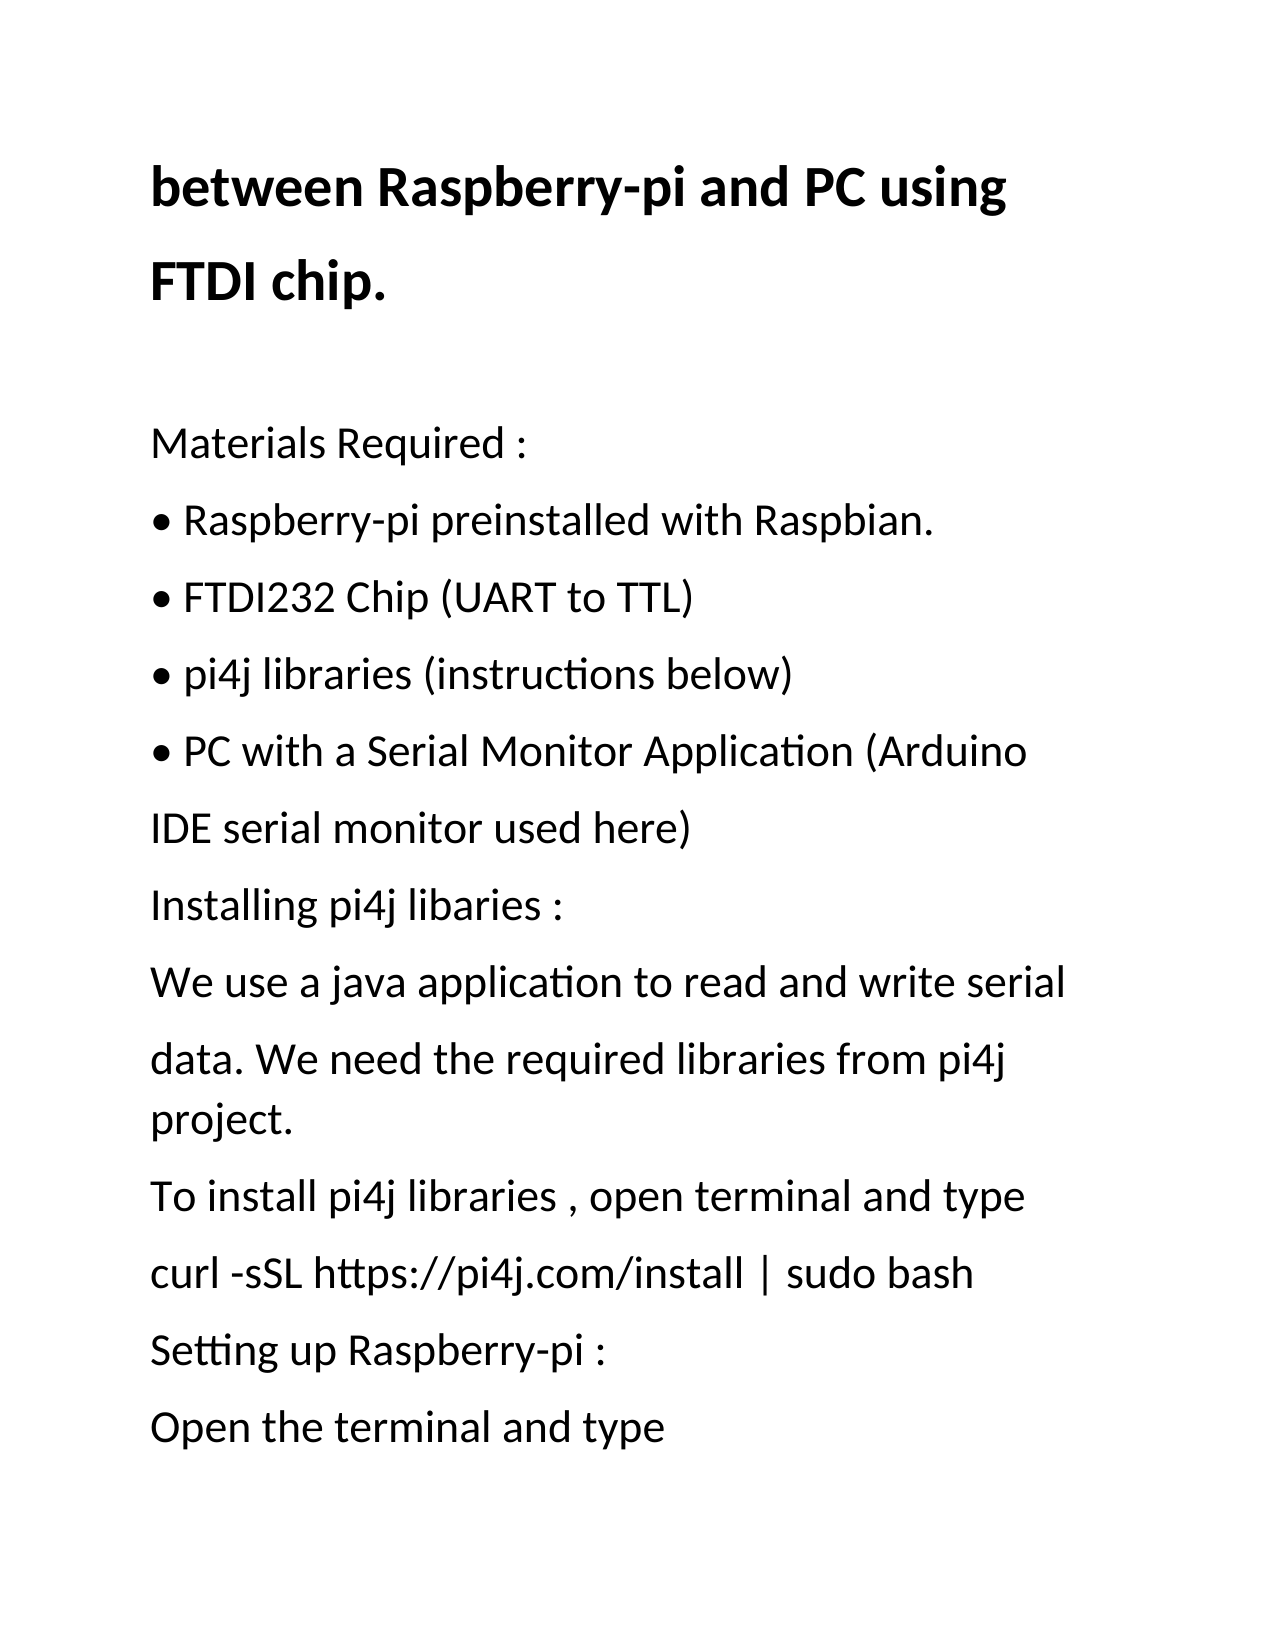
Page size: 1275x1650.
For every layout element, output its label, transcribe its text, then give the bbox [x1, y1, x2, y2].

text • PC with a Serial Monitor Application (Arduino [150, 722, 1125, 778]
text To install pi4j libraries , open terminal and type [150, 1167, 1125, 1223]
text We use a java application to read and write serial [150, 953, 1125, 1009]
text • Raspberry-pi preinstalled with Raspbian. [150, 491, 1125, 547]
text between Raspberry-pi and PC using [150, 150, 1125, 221]
text Open the terminal and type [150, 1398, 1125, 1454]
text Setting up Raspberry-pi : [150, 1321, 1125, 1377]
text FTDI chip. [150, 243, 1125, 315]
text Installing pi4j libaries : [150, 876, 1125, 932]
text data. We need the required libraries from pi4j project. [150, 1030, 1125, 1146]
text • pi4j libraries (instructions below) [150, 645, 1125, 701]
text IDE serial monitor used here) [150, 799, 1125, 855]
text curl -sSL https://pi4j.com/install | sudo bash [150, 1244, 1125, 1300]
text • FTDI232 Chip (UART to TTL) [150, 568, 1125, 624]
text Materials Required : [150, 414, 1125, 470]
